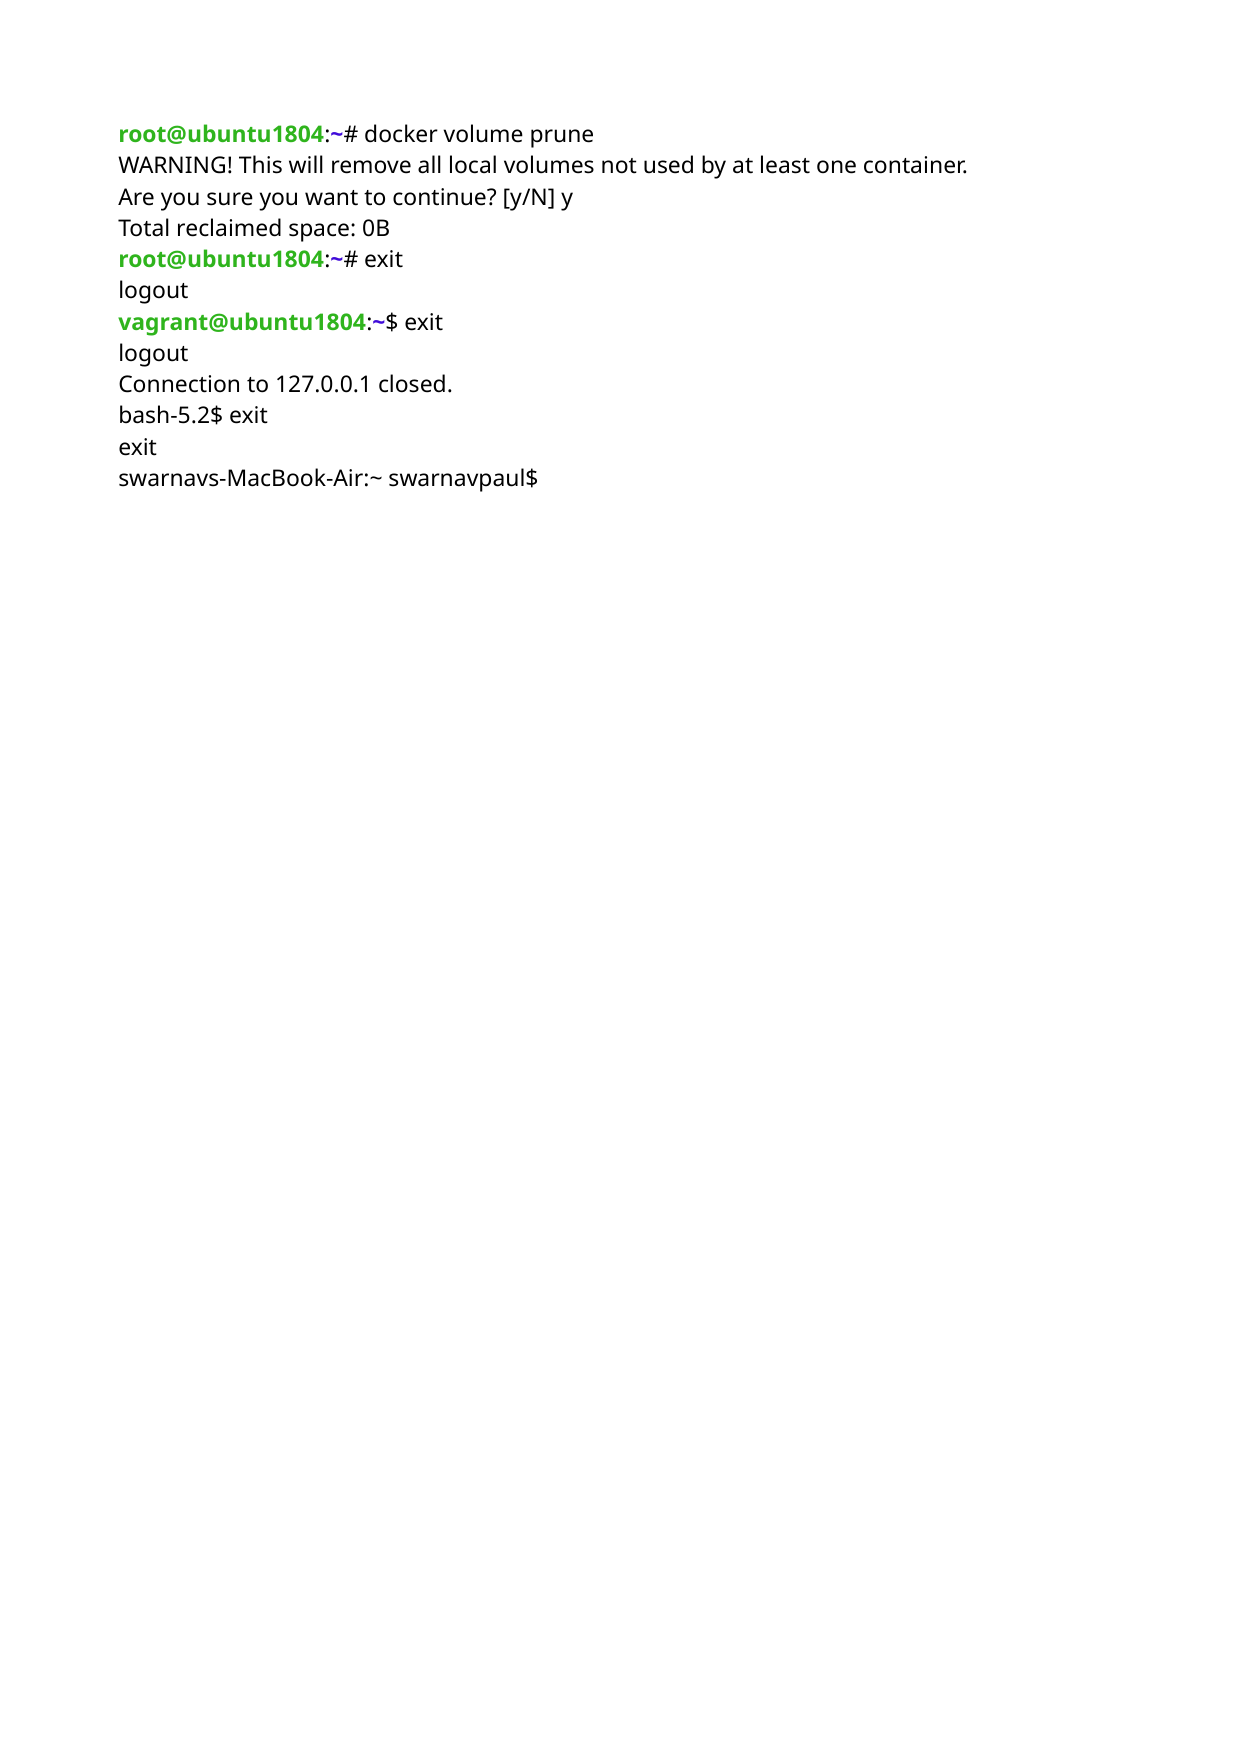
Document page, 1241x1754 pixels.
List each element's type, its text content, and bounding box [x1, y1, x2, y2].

text root@ubuntu1804:~# exit [118, 243, 1122, 274]
text root@ubuntu1804:~# docker volume prune [118, 118, 1122, 149]
text logout [118, 337, 1122, 368]
text Total reclaimed space: 0B [118, 212, 1122, 243]
text exit [118, 431, 1122, 462]
text WARNING! This will remove all local volumes not used by at least one container. [118, 149, 1122, 181]
text swarnavs-MacBook-Air:~ swarnavpaul$ [118, 462, 1122, 493]
text Connection to 127.0.0.1 closed. [118, 368, 1122, 399]
text Are you sure you want to continue? [y/N] y [118, 181, 1122, 212]
text vagrant@ubuntu1804:~$ exit [118, 306, 1122, 337]
text logout [118, 274, 1122, 306]
text bash-5.2$ exit [118, 399, 1122, 431]
